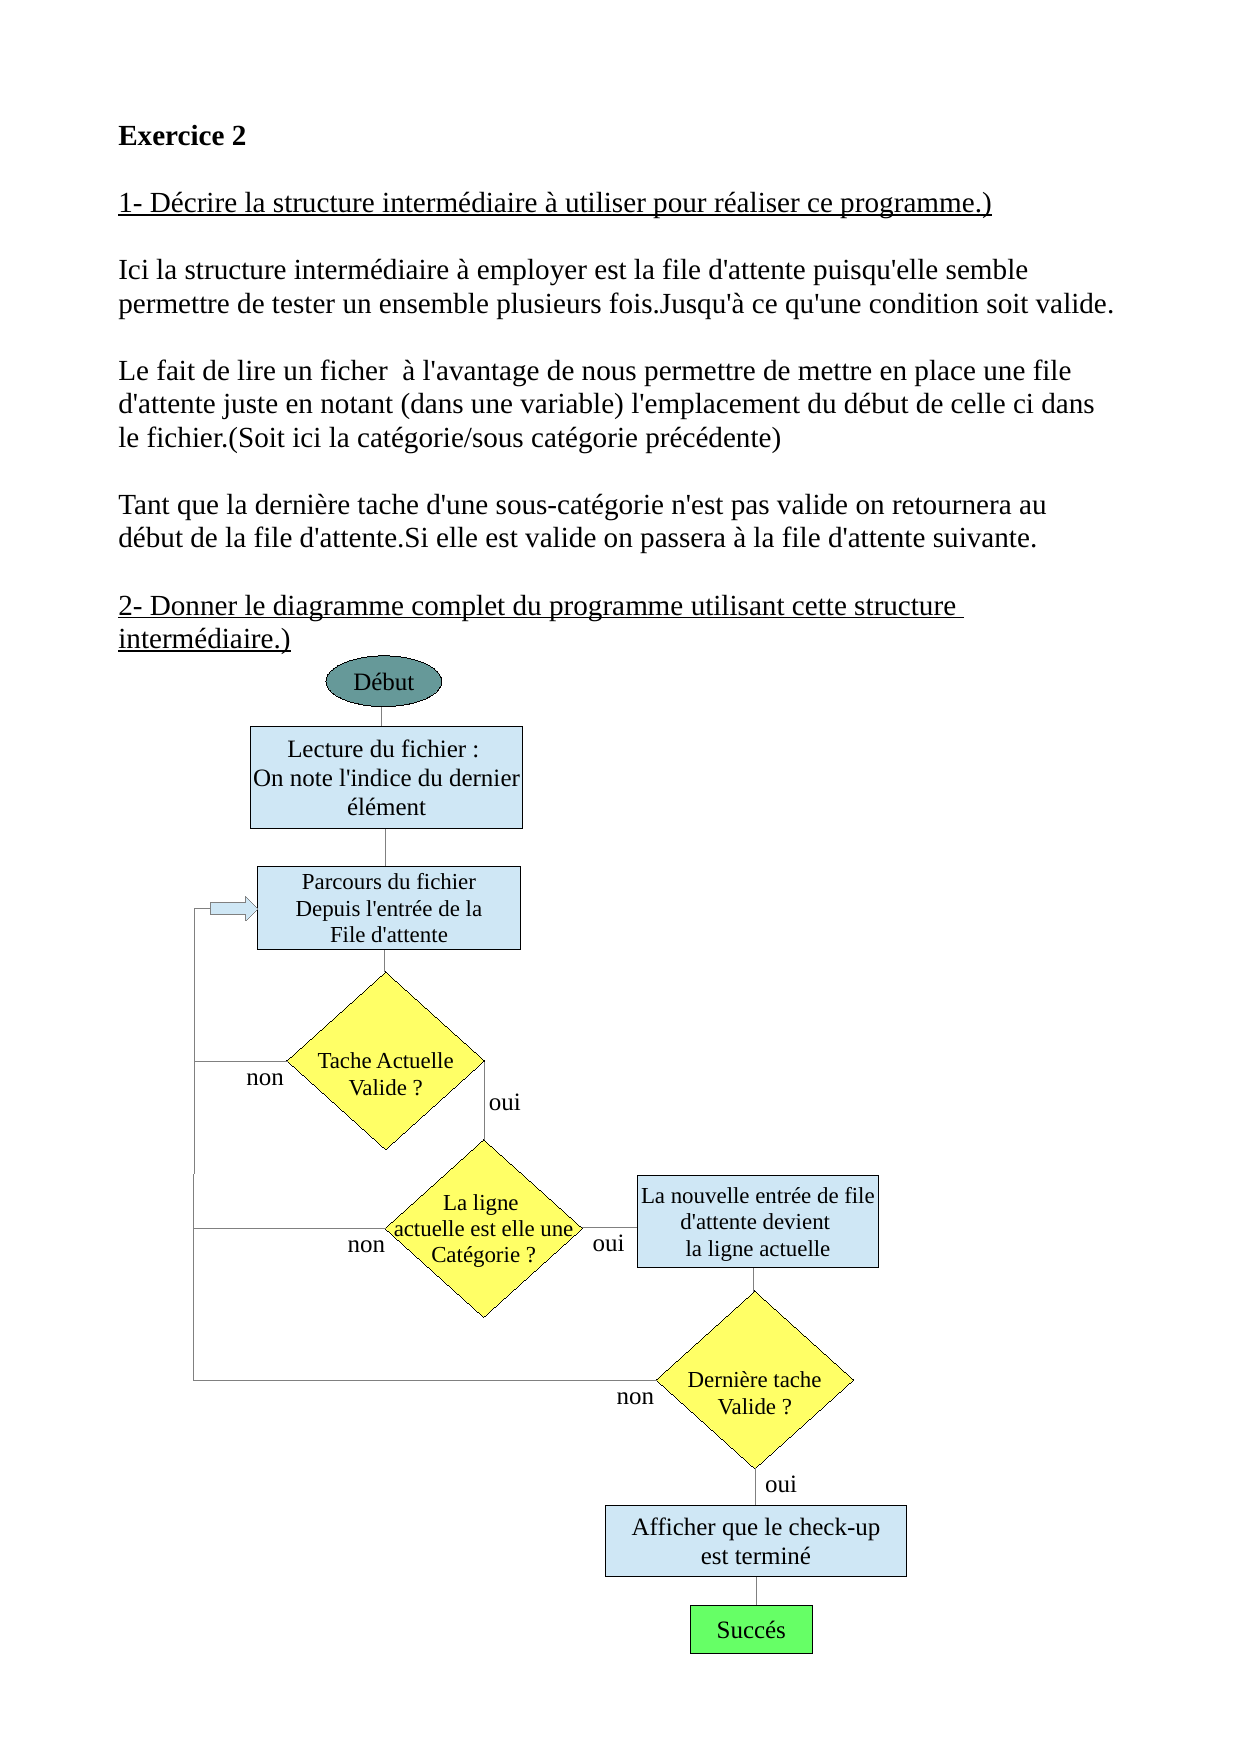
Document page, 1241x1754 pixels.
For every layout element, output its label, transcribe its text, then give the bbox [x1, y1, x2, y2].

text Tant que la dernière tache d'une sous-catégorie n'est pas valide on retournera au début de la file d'attente.Si elle est valide on passera à la file d'attente suivante. [118, 487, 1122, 554]
text 2- Donner le diagramme complet du programme utilisant cette structure intermédiaire.) [118, 588, 1122, 655]
text Le fait de lire un ficher à l'avantage de nous permettre de mettre en place une file d'attente juste en notant (dans une variable) l'emplacement du début de celle ci dans le fichier.(Soit ici la catégorie/sous catégorie précédente) [118, 353, 1122, 453]
text Ici la structure intermédiaire à employer est la file d'attente puisqu'elle semble permettre de tester un ensemble plusieurs fois.Jusqu'à ce qu'une condition soit valide. [118, 252, 1122, 319]
text 1- Décrire la structure intermédiaire à utiliser pour réaliser ce programme.) [118, 185, 1122, 219]
text Exercice 2 [118, 118, 1122, 152]
